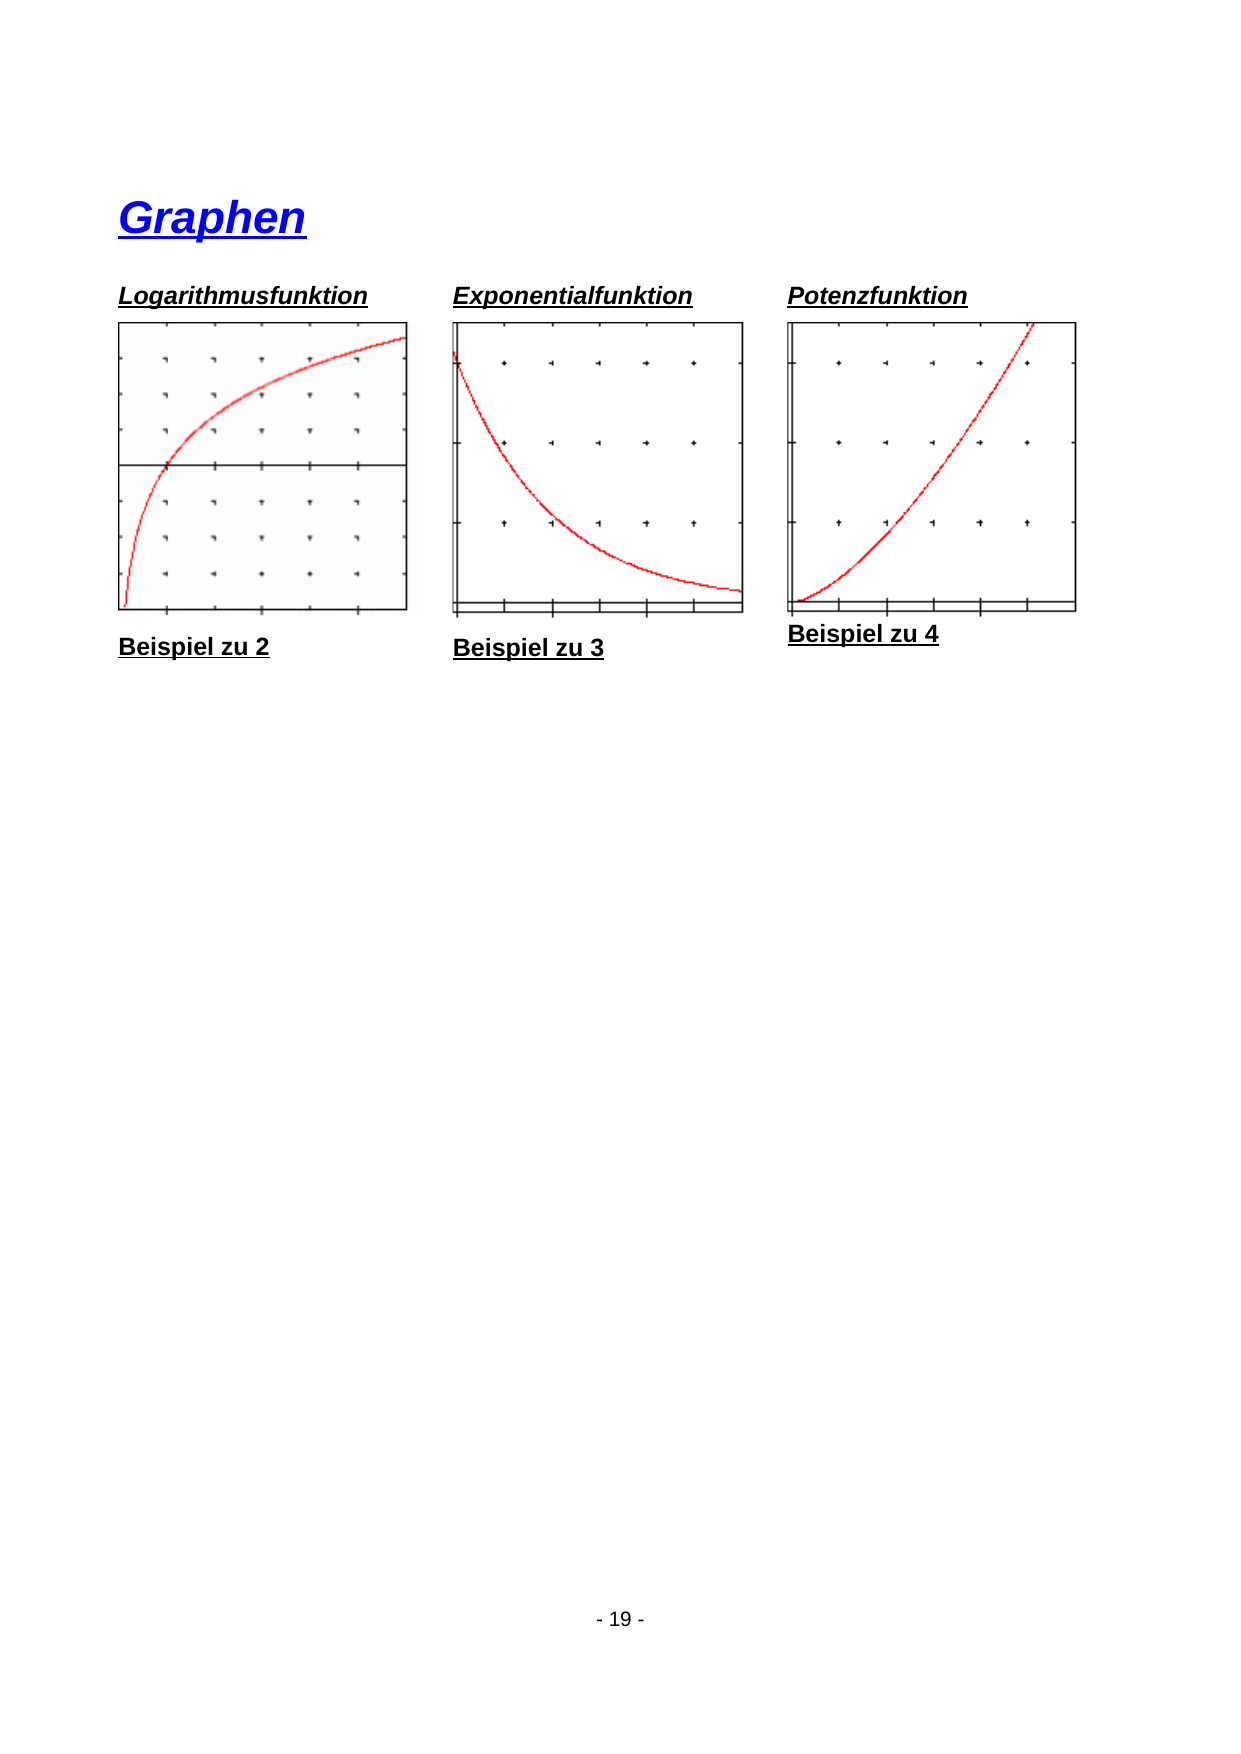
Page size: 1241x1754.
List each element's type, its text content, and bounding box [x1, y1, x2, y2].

subtitle Exponentialfunktion [453, 281, 787, 310]
subtitle Logarithmusfunktion [118, 281, 453, 310]
subtitle Potenzfunktion [787, 281, 1122, 310]
subtitle Graphen [118, 191, 1122, 244]
text Beispiel zu 3 [453, 633, 787, 662]
picture [452, 322, 756, 621]
text Beispiel zu 2 [118, 632, 453, 661]
text Beispiel zu 4 [787, 619, 1122, 648]
